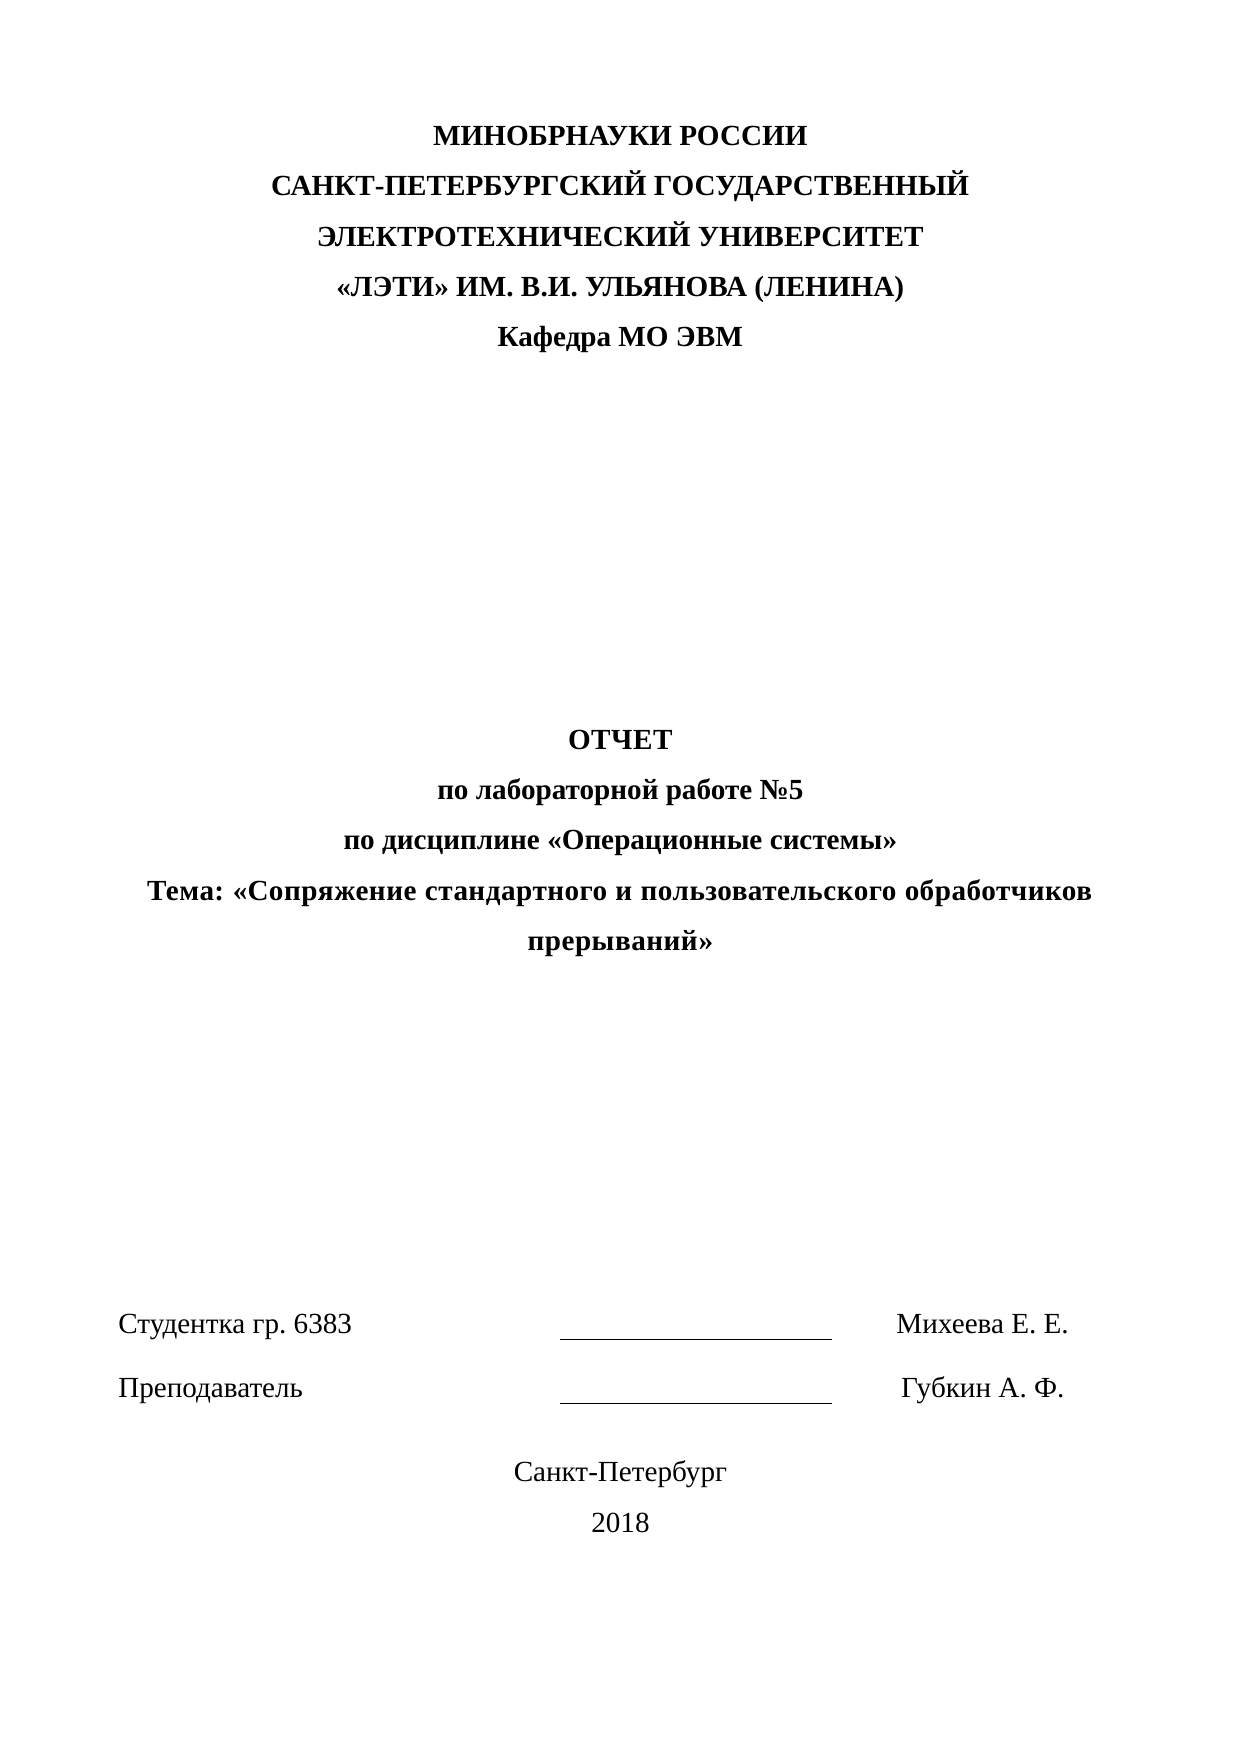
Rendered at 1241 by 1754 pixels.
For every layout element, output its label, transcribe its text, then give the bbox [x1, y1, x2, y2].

text Кафедра МО ЭВМ [118, 319, 1122, 353]
table_header [560, 1275, 832, 1339]
text Тема: «Сопряжение стандартного и пользовательского обработчиков прерываний» [118, 873, 1122, 957]
text «ЛЭТИ» им. В.И. Ульянова (Ленина) [118, 269, 1122, 303]
text Санкт-Петербург [118, 1454, 1122, 1488]
text электротехнический университет [118, 219, 1122, 252]
table_header Михеева Е. Е. [832, 1275, 1133, 1339]
table_cell [560, 1340, 832, 1403]
text по дисциплине «Операционные системы» [118, 822, 1122, 856]
table_cell Губкин А. Ф. [832, 1339, 1133, 1403]
text Санкт-Петербургский государственный [118, 168, 1122, 202]
text по лабораторной работе №5 [118, 772, 1122, 806]
table_header Студентка гр. 6383 [107, 1275, 560, 1339]
text МИНОБРНАУКИ РОССИИ [118, 118, 1122, 152]
text 2018 [118, 1505, 1122, 1538]
text отчет [118, 722, 1122, 755]
table_cell Преподаватель [107, 1339, 560, 1403]
